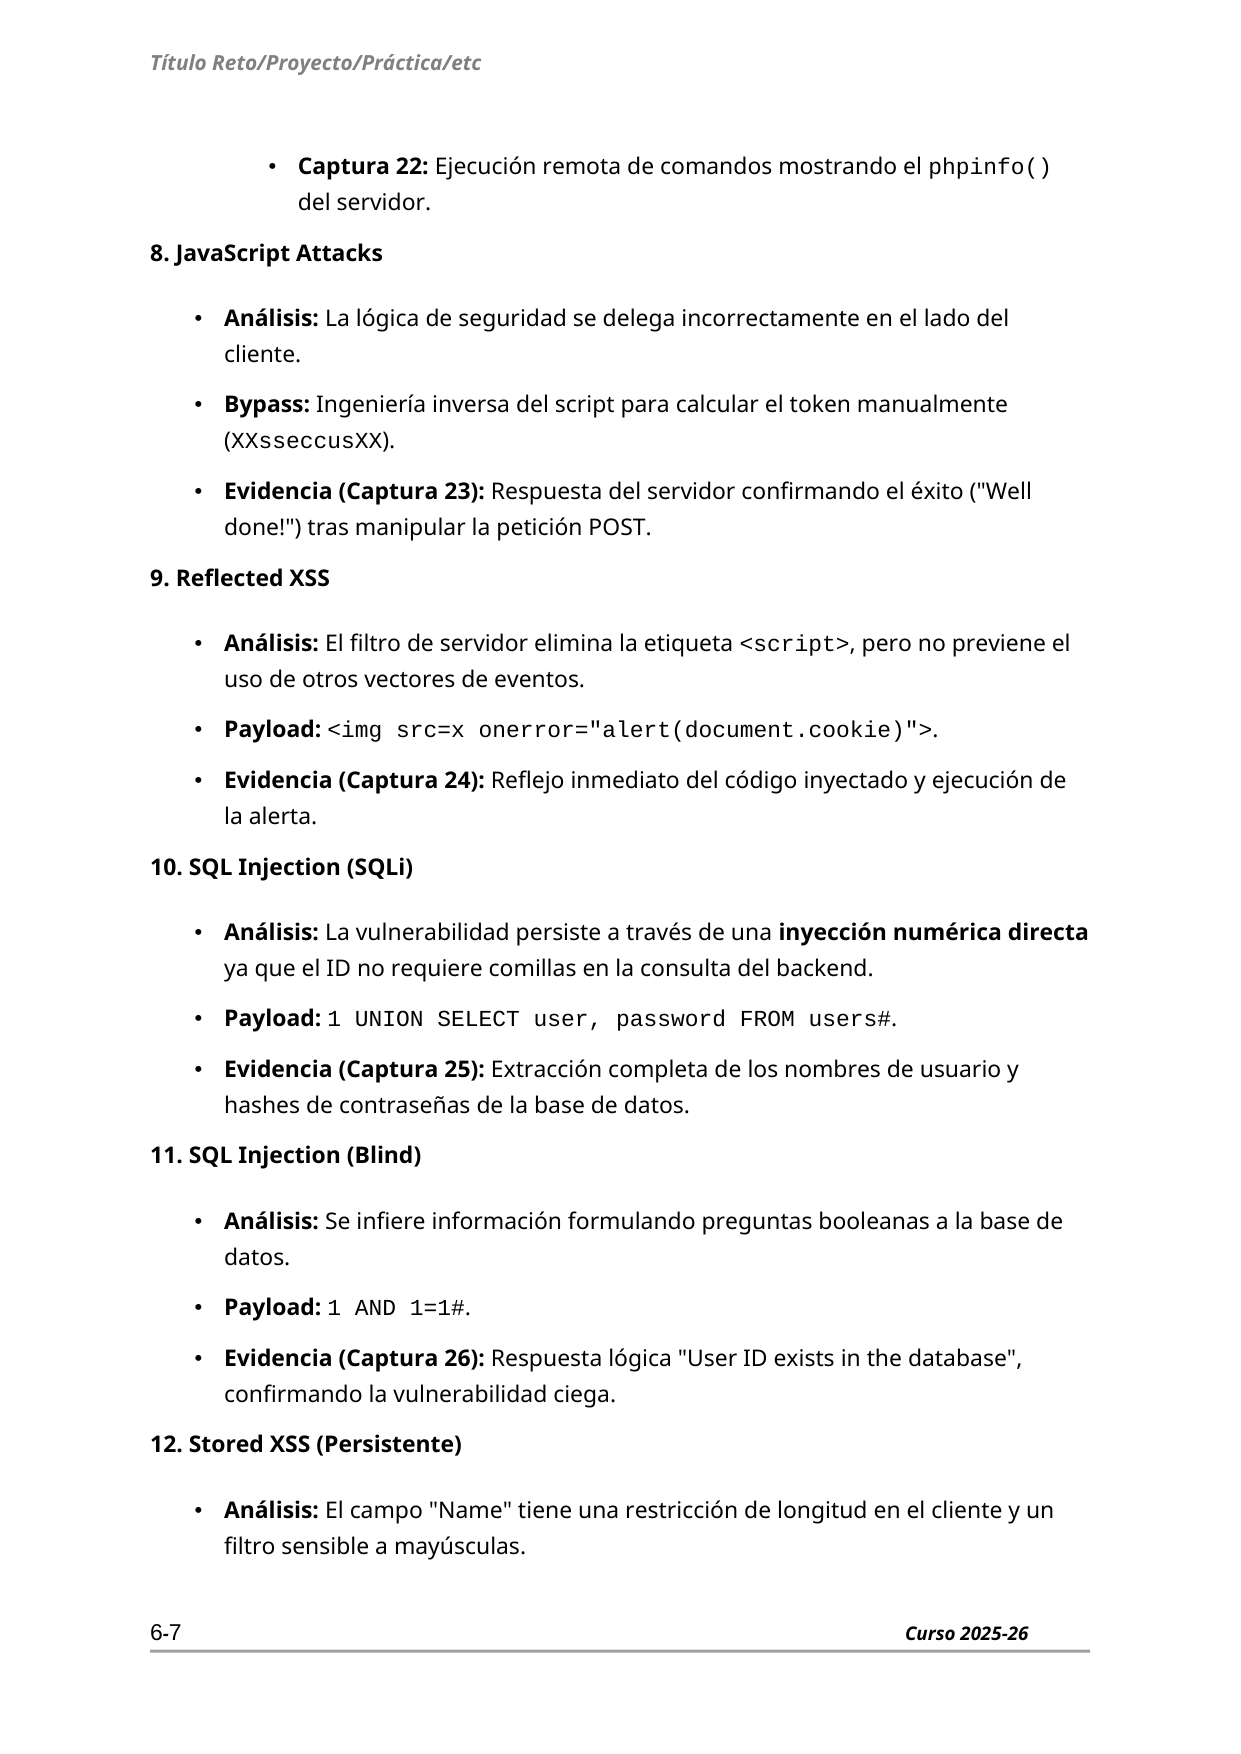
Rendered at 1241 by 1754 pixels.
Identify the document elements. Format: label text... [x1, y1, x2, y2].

list Payload: 1 UNION SELECT user, password FROM users#. [194, 1002, 1090, 1034]
list Evidencia (Captura 23): Respuesta del servidor confirmando el éxito ("Well done!") tras manipular la petición POST. [194, 475, 1090, 542]
list Evidencia (Captura 24): Reflejo inmediato del código inyectado y ejecución de la alerta. [194, 764, 1090, 831]
list Bypass: Ingeniería inversa del script para calcular el token manualmente (XXsseccusXX). [194, 388, 1090, 456]
list Captura 22: Ejecución remota de comandos mostrando el phpinfo() del servidor. [268, 150, 1090, 217]
list Evidencia (Captura 26): Respuesta lógica "User ID exists in the database", confirmando la vulnerabilidad ciega. [194, 1342, 1090, 1409]
list Análisis: La lógica de seguridad se delega incorrectamente en el lado del cliente. [194, 302, 1090, 369]
list Análisis: Se infiere información formulando preguntas booleanas a la base de datos. [194, 1205, 1090, 1272]
list Análisis: La vulnerabilidad persiste a través de una inyección numérica directa ya que el ID no requiere comillas en la consulta del backend. [194, 916, 1090, 983]
list Análisis: El filtro de servidor elimina la etiqueta <script>, pero no previene el uso de otros vectores de eventos. [194, 627, 1090, 694]
subtitle 11. SQL Injection (Blind) [150, 1139, 1090, 1171]
subtitle 9. Reflected XSS [150, 561, 1090, 593]
subtitle 8. JavaScript Attacks [150, 237, 1090, 268]
subtitle 10. SQL Injection (SQLi) [150, 851, 1090, 882]
list Payload: 1 AND 1=1#. [194, 1291, 1090, 1323]
subtitle 12. Stored XSS (Persistente) [150, 1428, 1090, 1460]
list Evidencia (Captura 25): Extracción completa de los nombres de usuario y hashes de contraseñas de la base de datos. [194, 1053, 1090, 1120]
list Payload: <img src=x onerror="alert(document.cookie)">. [194, 713, 1090, 745]
list Análisis: El campo "Name" tiene una restricción de longitud en el cliente y un filtro sensible a mayúsculas. [194, 1494, 1090, 1561]
